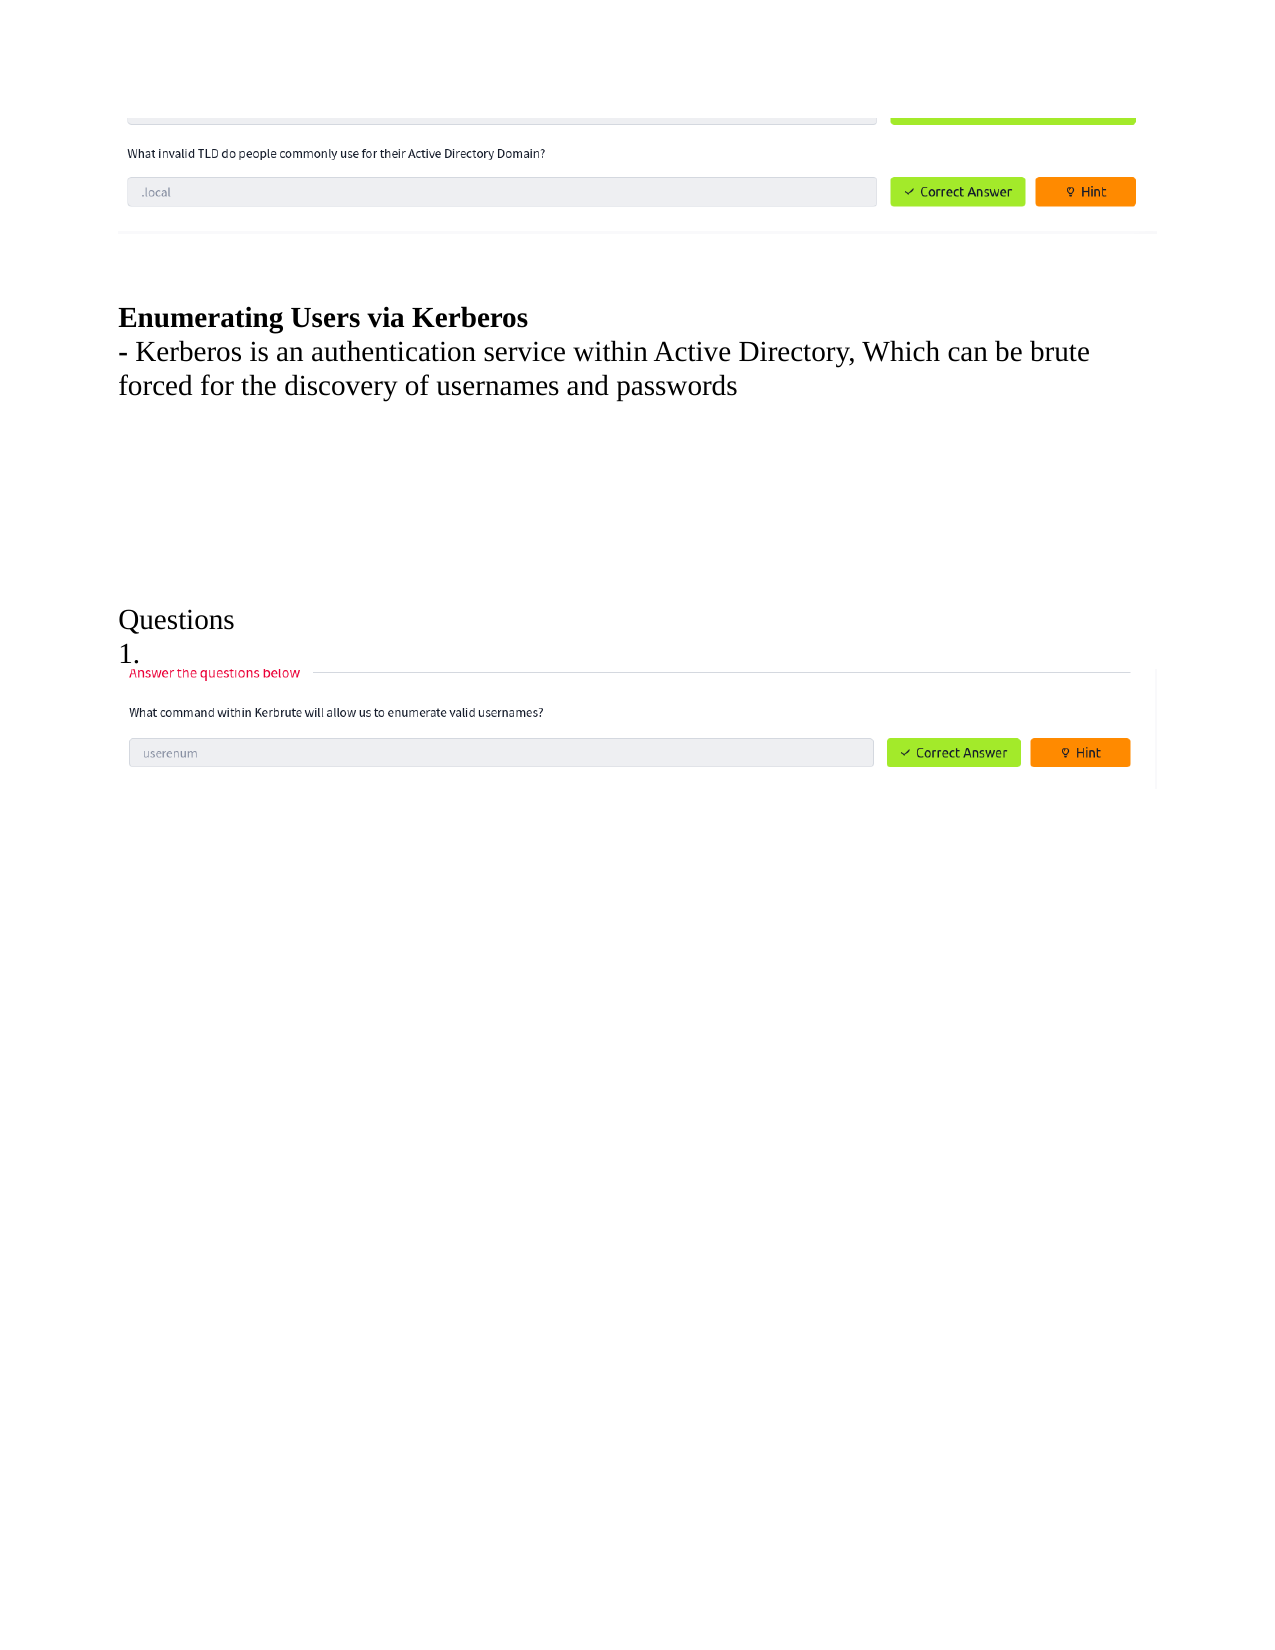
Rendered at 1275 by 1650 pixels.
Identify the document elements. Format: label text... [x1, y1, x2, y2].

picture [118, 669, 1157, 789]
text 1. [118, 636, 1157, 669]
text Enumerating Users via Kerberos [118, 301, 1157, 334]
picture [118, 118, 1157, 234]
text Questions [118, 602, 1157, 636]
text - Kerberos is an authentication service within Active Directory, Which can be brute forced for the discovery of usernames and passwords [118, 334, 1157, 401]
